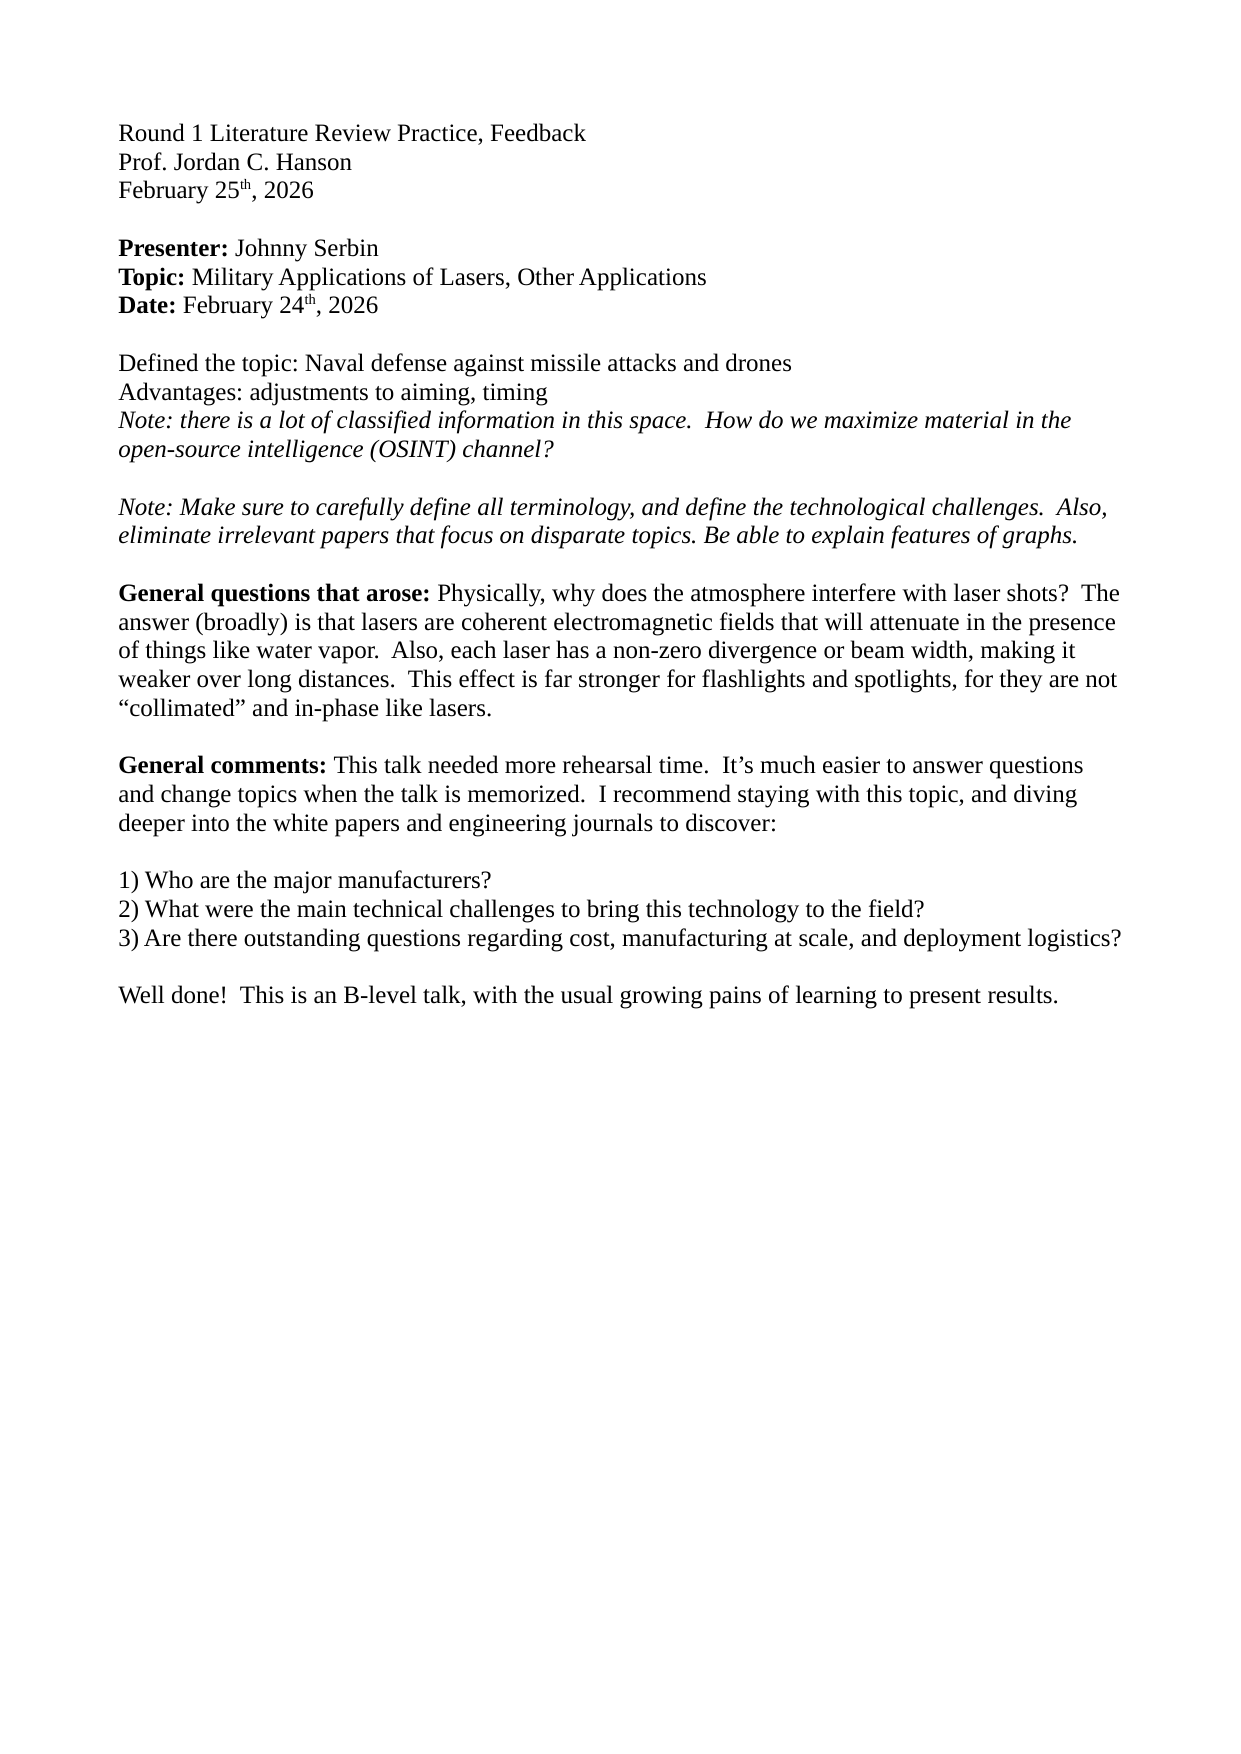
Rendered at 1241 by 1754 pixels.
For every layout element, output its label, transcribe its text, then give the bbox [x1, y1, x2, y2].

text Presenter: Johnny Serbin [118, 233, 1122, 262]
text General questions that arose: Physically, why does the atmosphere interfere with laser shots? The answer (broadly) is that lasers are coherent electromagnetic fields that will attenuate in the presence of things like water vapor. Also, each laser has a non-zero divergence or beam width, making it weaker over long distances. This effect is far stronger for flashlights and spotlights, for they are not “collimated” and in-phase like lasers. [118, 578, 1122, 722]
text Defined the topic: Naval defense against missile attacks and drones [118, 348, 1122, 377]
text Topic: Military Applications of Lasers, Other Applications [118, 262, 1122, 291]
text Well done! This is an B-level talk, with the usual growing pains of learning to present results. [118, 981, 1122, 1009]
text 1) Who are the major manufacturers? [118, 866, 1122, 894]
text Round 1 Literature Review Practice, Feedback [118, 118, 1122, 147]
text Note: there is a lot of classified information in this space. How do we maximize material in the open-source intelligence (OSINT) channel? [118, 406, 1122, 463]
text General comments: This talk needed more rehearsal time. It’s much easier to answer questions and change topics when the talk is memorized. I recommend staying with this topic, and diving deeper into the white papers and engineering journals to discover: [118, 751, 1122, 837]
text Date: February 24th, 2026 [118, 291, 1122, 319]
text February 25th, 2026 [118, 176, 1122, 204]
text Note: Make sure to carefully define all terminology, and define the technological challenges. Also, eliminate irrelevant papers that focus on disparate topics. Be able to explain features of graphs. [118, 492, 1122, 549]
text Advantages: adjustments to aiming, timing [118, 377, 1122, 406]
text 2) What were the main technical challenges to bring this technology to the field? [118, 894, 1122, 923]
text Prof. Jordan C. Hanson [118, 147, 1122, 176]
text 3) Are there outstanding questions regarding cost, manufacturing at scale, and deployment logistics? [118, 923, 1122, 952]
